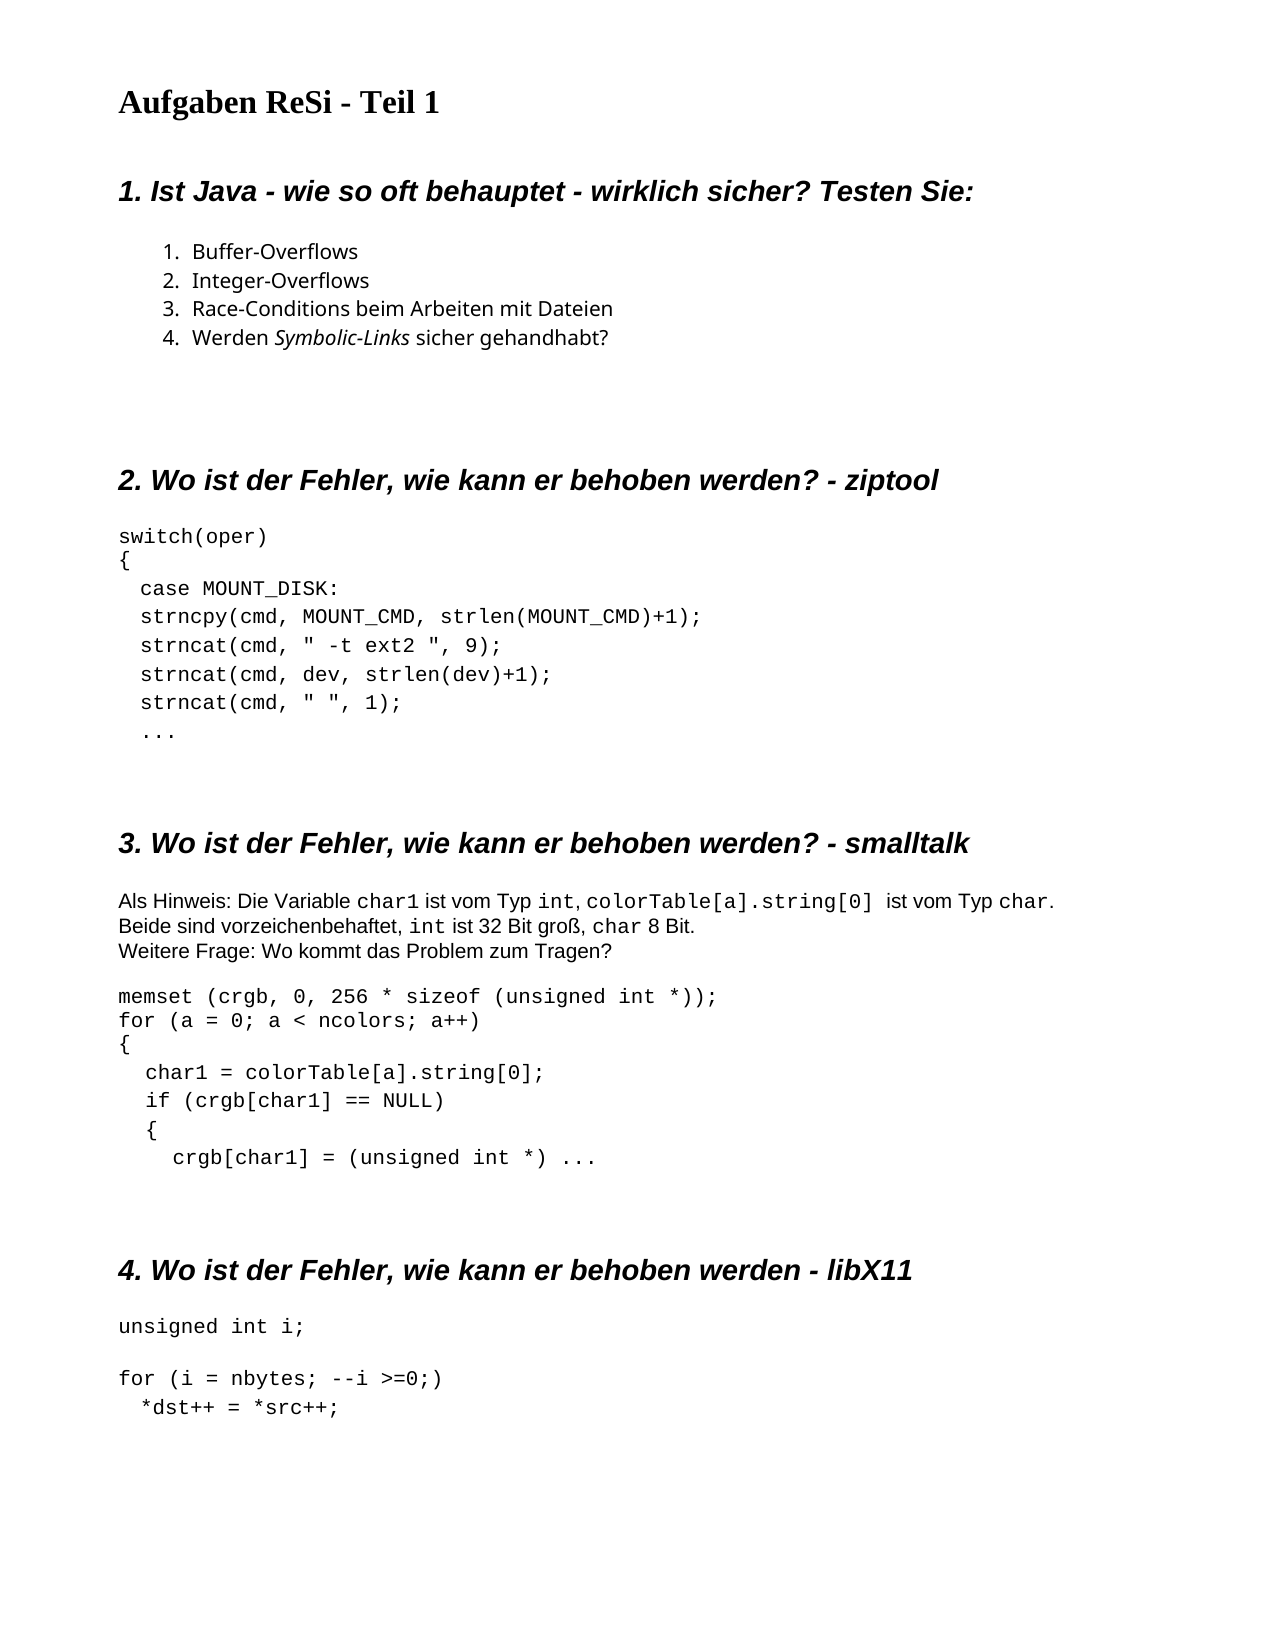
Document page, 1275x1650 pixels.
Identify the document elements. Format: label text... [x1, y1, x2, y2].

subtitle 4. Wo ist der Fehler, wie kann er behoben werden - libX11 [118, 1254, 1216, 1287]
subtitle 3. Wo ist der Fehler, wie kann er behoben werden? - smalltalk [118, 827, 1216, 860]
text switch(oper) { case MOUNT_DISK: strncpy(cmd, MOUNT_CMD, strlen(MOUNT_CMD)+1); strncat(cmd, " -t ext2 ", 9); strncat(cmd, dev, strlen(dev)+1); strncat(cmd, " ", 1); ... [118, 526, 1216, 773]
list Race-Conditions beim Arbeiten mit Dateien [162, 294, 1216, 323]
list Integer-Overflows [162, 266, 1216, 294]
subtitle Aufgaben ReSi - Teil 1 [118, 84, 1216, 121]
subtitle 1. Ist Java - wie so oft behauptet - wirklich sicher? Testen Sie: [118, 175, 1216, 208]
subtitle 2. Wo ist der Fehler, wie kann er behoben werden? - ziptool [118, 464, 1216, 496]
list Buffer-Overflows [162, 237, 1216, 266]
text unsigned int i; for (i = nbytes; --i >=0;) *dst++ = *src++; [118, 1316, 1216, 1449]
list Werden Symbolic-Links sicher gehandhabt? [162, 323, 1216, 351]
text Als Hinweis: Die Variable char1 ist vom Typ int, colorTable[a].string[0] ist vom Typ char. Beide sind vorzeichenbehaftet, int ist 32 Bit groß, char 8 Bit. Weitere Frage: Wo kommt das Problem zum Tragen? memset (crgb, 0, 256 * sizeof (unsigned int *)); for (a = 0; a < ncolors; a++) { char1 = colorTable[a].string[0]; if (crgb[char1] == NULL) { crgb[char1] = (unsigned int *) ... [118, 889, 1216, 1199]
